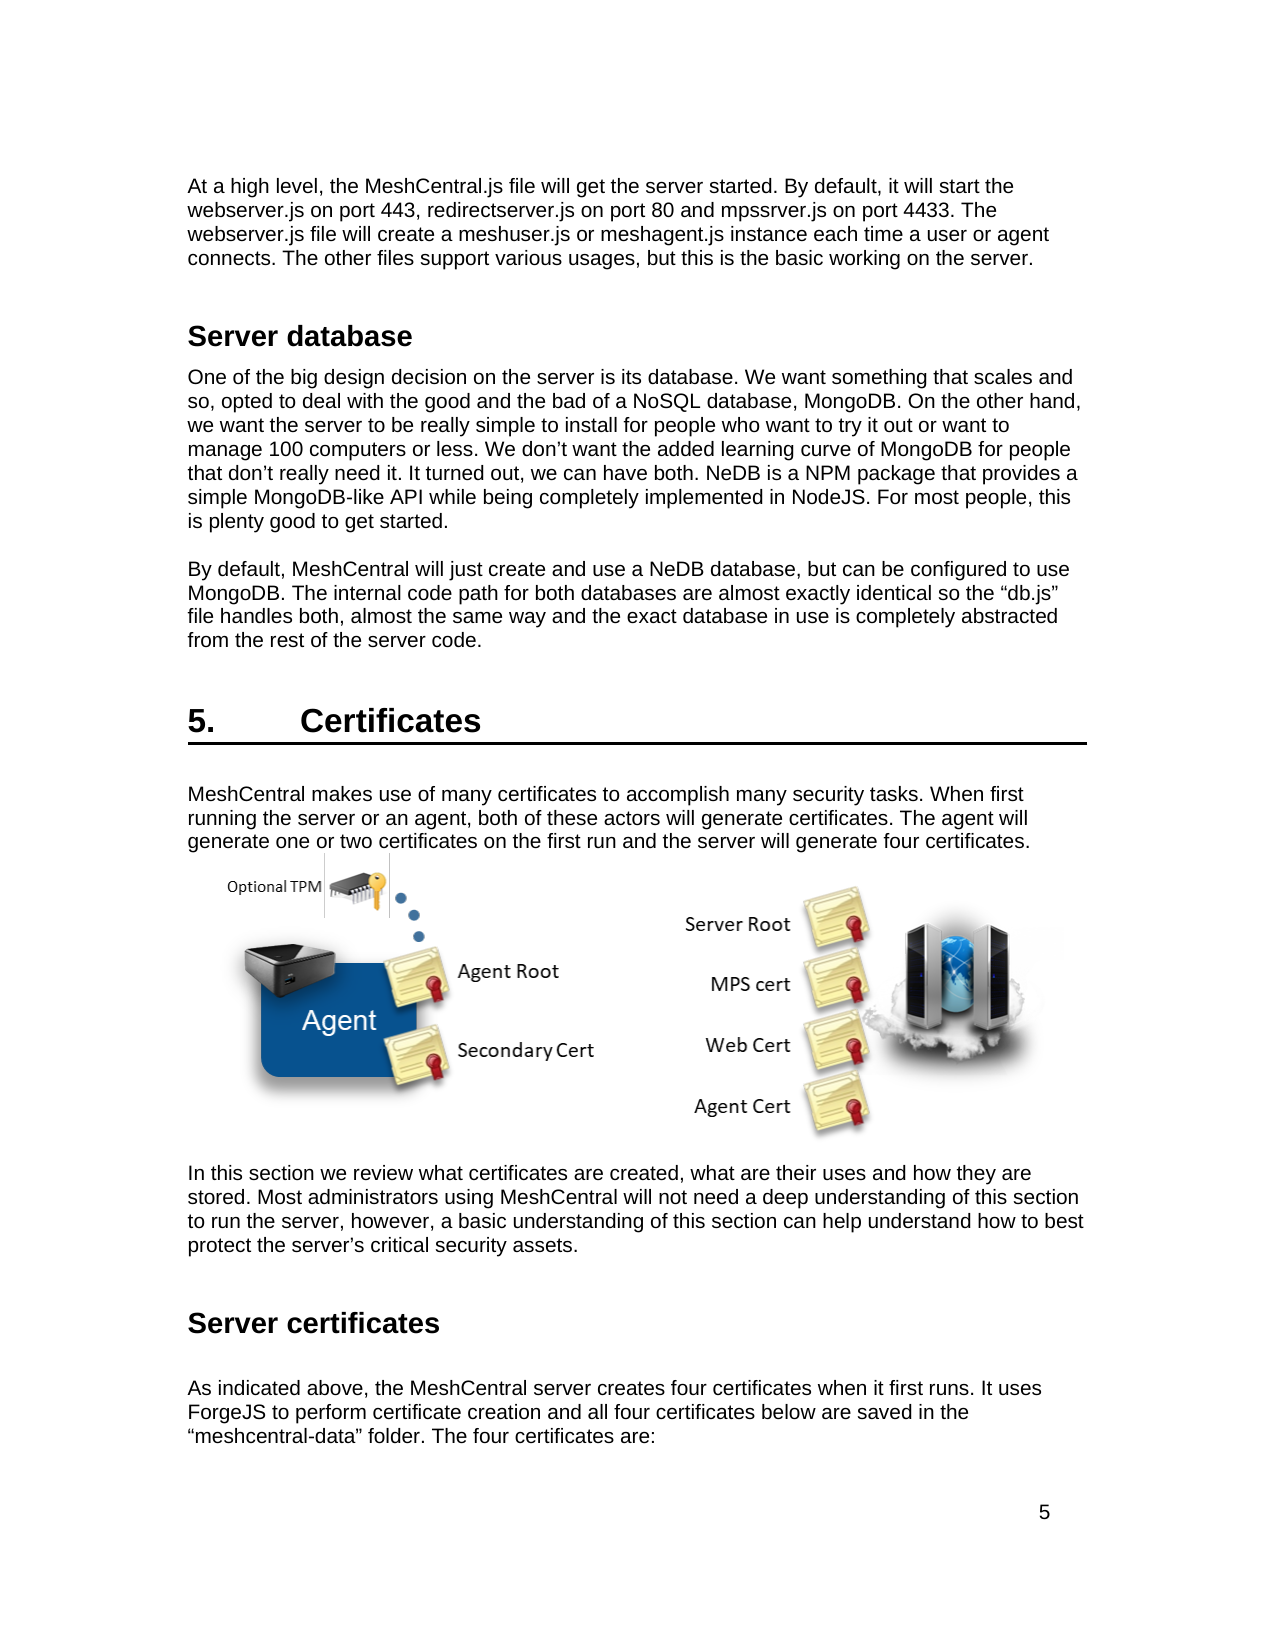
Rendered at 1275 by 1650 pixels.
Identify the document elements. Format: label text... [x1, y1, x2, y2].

subtitle Certificates [187, 701, 1087, 745]
text One of the big design decision on the server is its database. We want something that scales and so, opted to deal with the good and the bad of a NoSQL database, MongoDB. On the other hand, we want the server to be really simple to install for people who want to try it out or want to manage 100 computers or less. We don’t want the added learning curve of MongoDB for people that don’t really need it. It turned out, we can have both. NeDB is a NPM package that provides a simple MongoDB-like API while being completely implemented in NodeJS. For most people, this is plenty good to get started. [187, 365, 1087, 532]
text In this section we review what certificates are created, what are their uses and how they are stored. Most administrators using MeshCentral will not need a deep understanding of this section to run the server, however, a basic understanding of this section can help understand how to best protect the server’s critical security assets. [187, 1161, 1087, 1257]
text By default, MeshCentral will just create and use a NeDB database, but can be configured to use MongoDB. The internal code path for both databases are almost exactly identical so the “db.js” file handles both, almost the same way and the exact database in use is completely abstracted from the rest of the server code. [187, 556, 1087, 652]
text MeshCentral makes use of many certificates to accomplish many security tasks. When first running the server or an agent, both of these actors will generate certificates. The agent will generate one or two certificates on the first run and the server will generate four certificates. [187, 781, 1087, 853]
subtitle Server database [187, 319, 1087, 352]
text As indicated above, the MeshCentral server creates four certificates when it first runs. It uses ForgeJS to perform certificate creation and all four certificates below are saved in the “meshcentral-data” folder. The four certificates are: [187, 1376, 1087, 1448]
subtitle Server certificates [187, 1306, 1087, 1339]
text At a high level, the MeshCentral.js file will get the server started. By default, it will start the webserver.js on port 443, redirectserver.js on port 80 and mpssrver.js on port 4433. The webserver.js file will create a meshuser.js or meshagent.js instance each time a user or agent connects. The other files support various usages, but this is the basic working on the server. [187, 174, 1087, 270]
